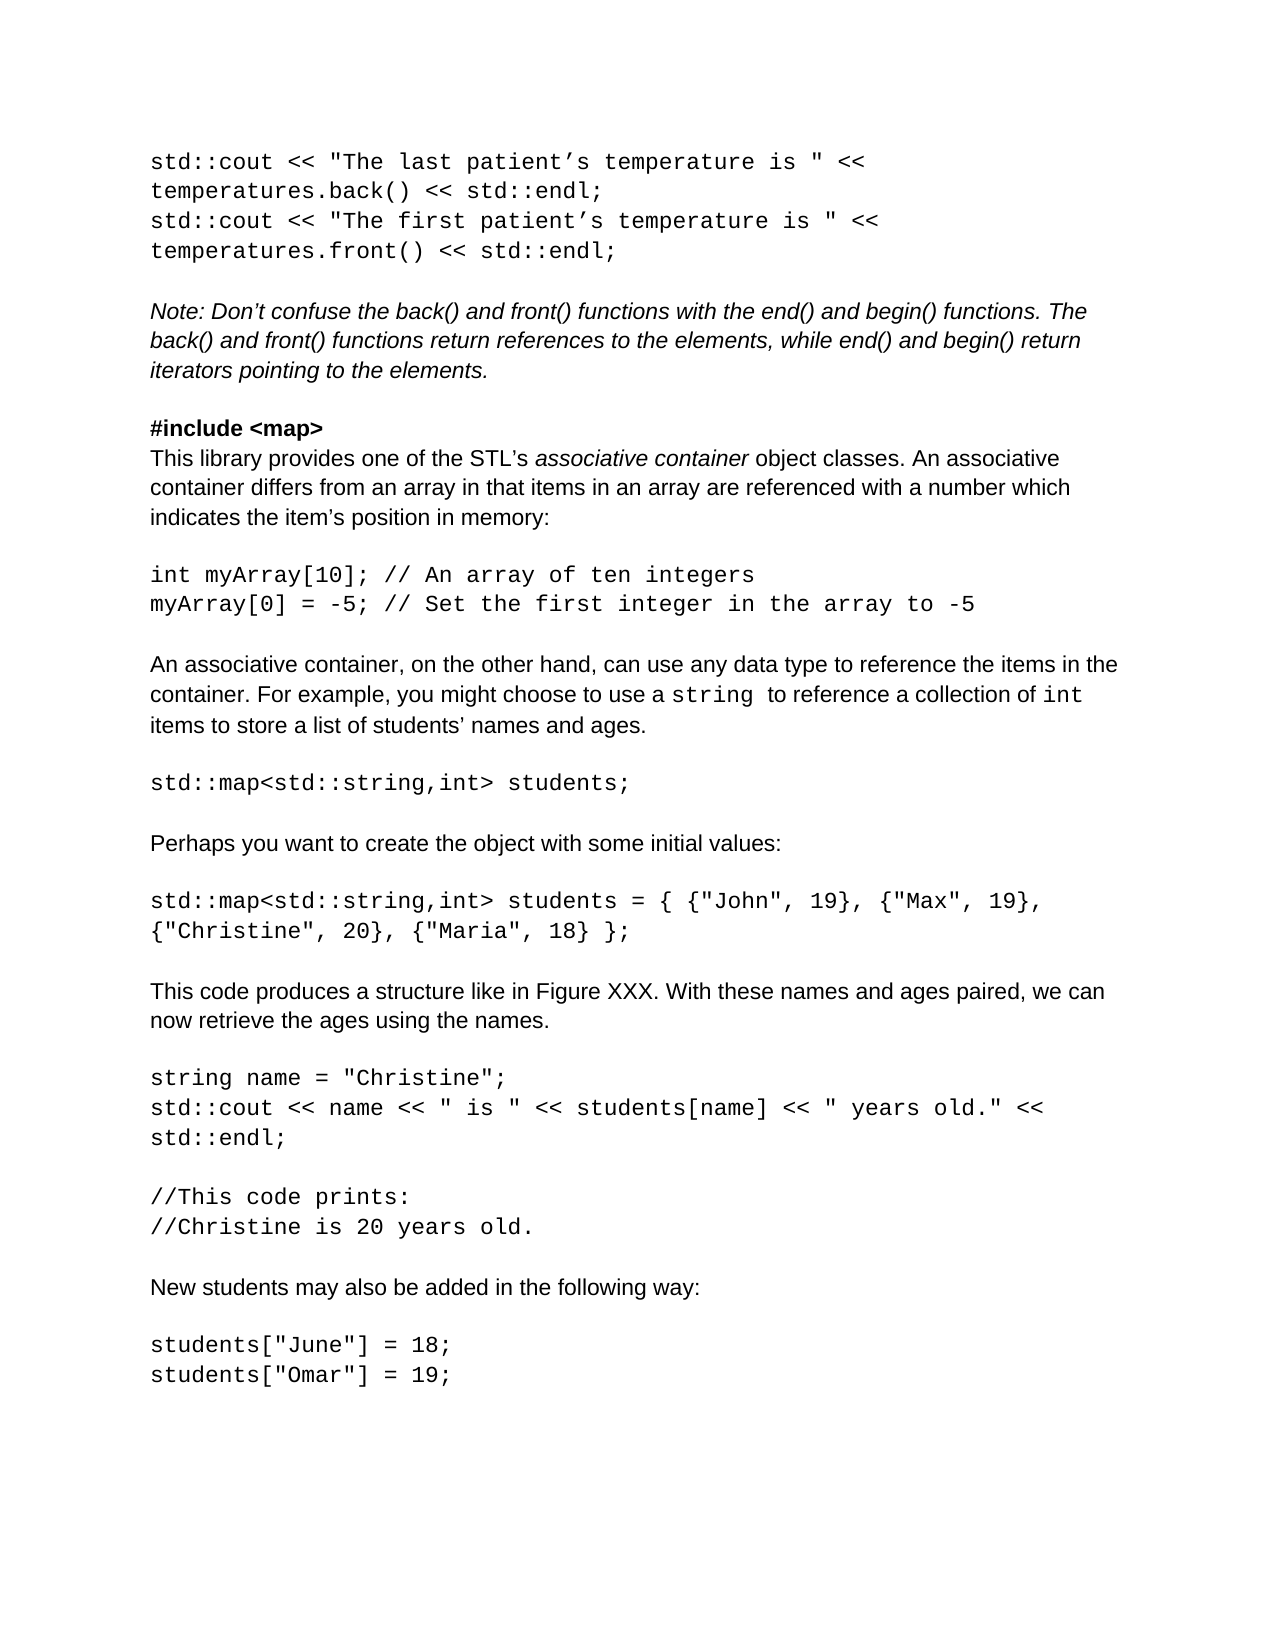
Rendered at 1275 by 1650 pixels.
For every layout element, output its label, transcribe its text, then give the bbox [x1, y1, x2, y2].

text students["Omar"] = 19; [150, 1363, 1125, 1389]
text std::cout << name << " is " << students[name] << " years old." << std::endl; [150, 1096, 1125, 1152]
text An associative container, on the other hand, can use any data type to reference the items in the container. For example, you might choose to use a string to reference a collection of int items to store a list of students’ names and ages. [150, 652, 1125, 738]
text int myArray[10]; // An array of ten integers [150, 563, 1125, 589]
text myArray[0] = -5; // Set the first integer in the array to -5 [150, 593, 1125, 619]
text Note: Don’t confuse the back() and front() functions with the end() and begin() functions. The back() and front() functions return references to the elements, while end() and begin() return iterators pointing to the elements. [150, 298, 1125, 383]
text Perhaps you want to create the object with some initial values: [150, 831, 1125, 856]
text //Christine is 20 years old. [150, 1215, 1125, 1241]
text #include <map> [150, 416, 1125, 442]
text std::map<std::string,int> students; [150, 771, 1125, 797]
text string name = "Christine"; [150, 1066, 1125, 1092]
text std::cout << "The last patient’s temperature is " << temperatures.back() << std::endl; [150, 150, 1125, 206]
text std::map<std::string,int> students = { {"John", 19}, {"Max", 19}, {"Christine", 20}, {"Maria", 18} }; [150, 889, 1125, 945]
text //This code prints: [150, 1186, 1125, 1212]
text students["June"] = 18; [150, 1333, 1125, 1359]
text New students may also be added in the following way: [150, 1274, 1125, 1300]
text std::cout << "The first patient’s temperature is " << temperatures.front() << std::endl; [150, 209, 1125, 265]
text This code produces a structure like in Figure XXX. With these names and ages paired, we can now retrieve the ages using the names. [150, 978, 1125, 1033]
text This library provides one of the STL’s associative container object classes. An associative container differs from an array in that items in an array are referenced with a number which indicates the item’s position in memory: [150, 445, 1125, 530]
